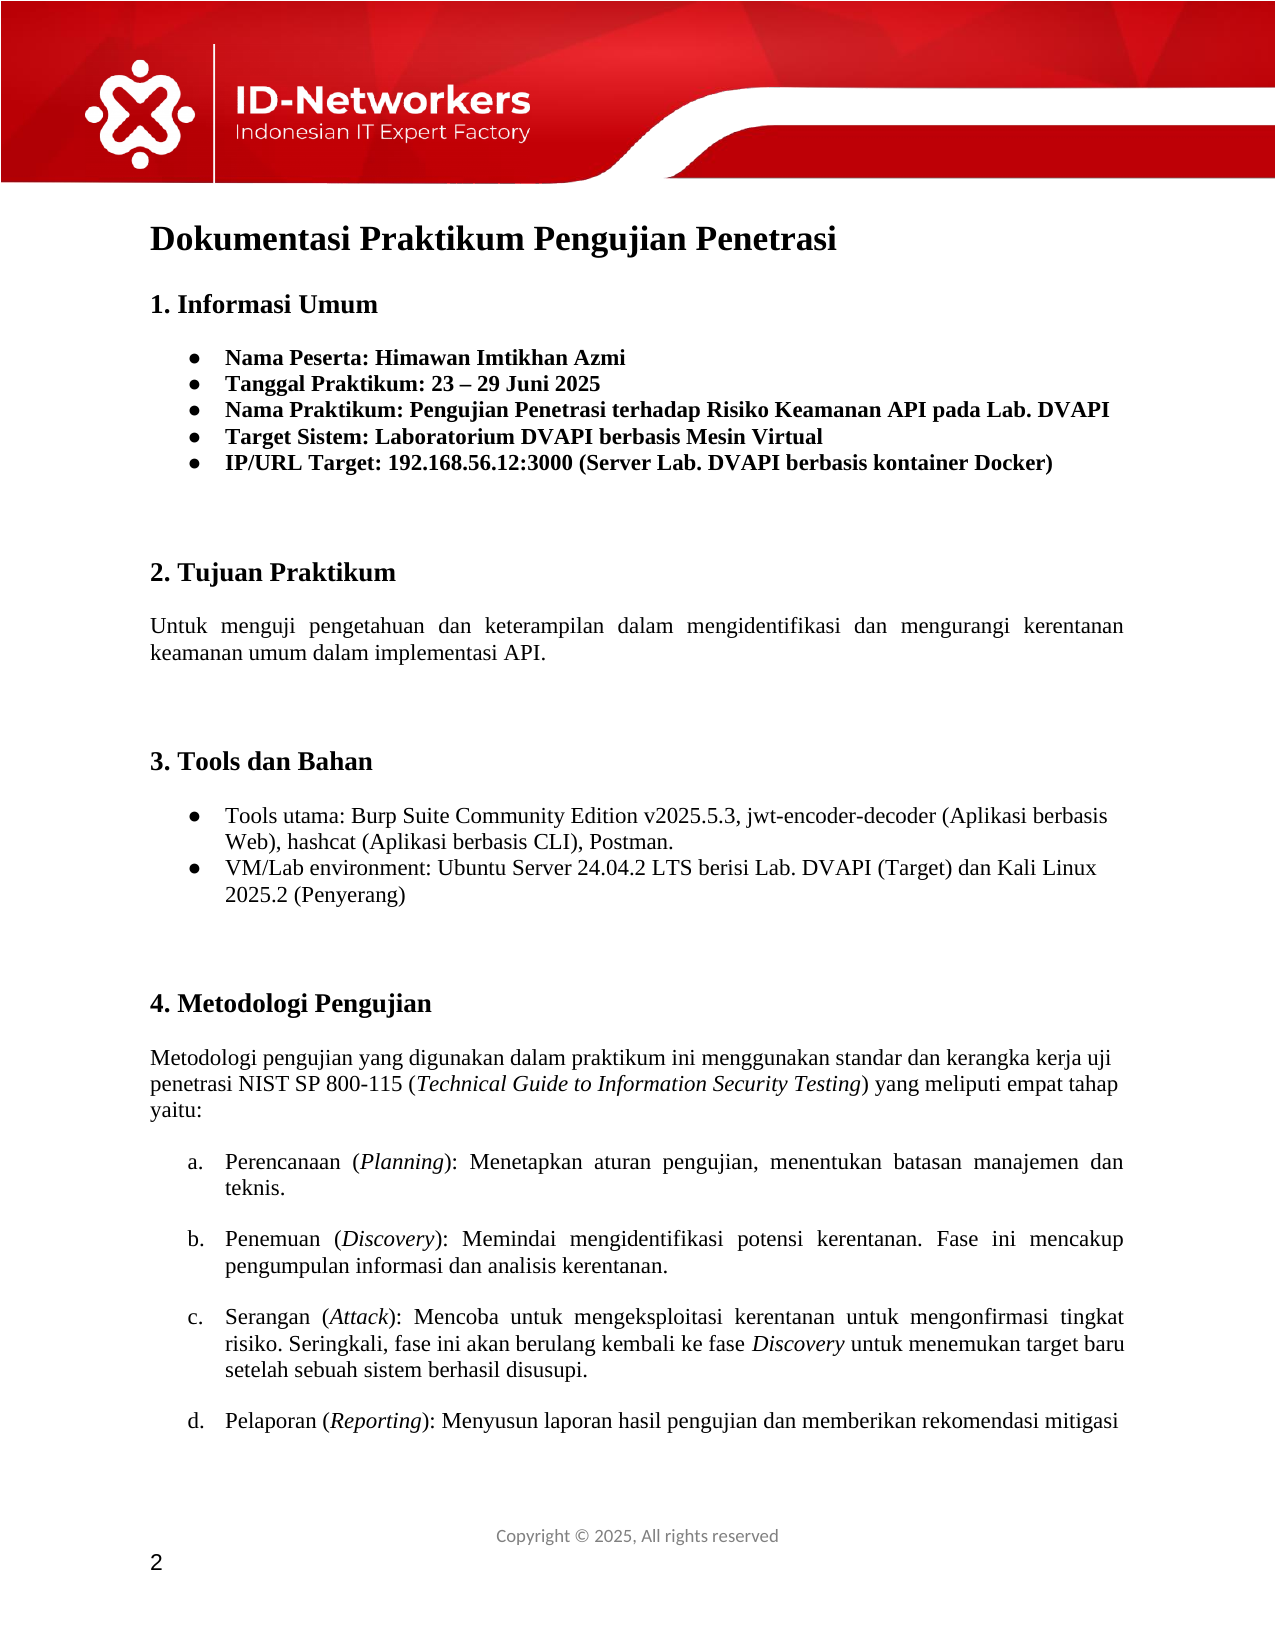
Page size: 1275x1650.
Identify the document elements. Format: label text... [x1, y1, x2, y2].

subtitle 4. Metodologi Pengujian [150, 988, 1125, 1019]
subtitle Dokumentasi Praktikum Pengujian Penetrasi [150, 218, 1125, 258]
list Tanggal Praktikum: 23 – 29 Juni 2025 [187, 370, 1125, 397]
text Untuk menguji pengetahuan dan keterampilan dalam mengidentifikasi dan mengurangi kerentanan keamanan umum dalam implementasi API. [150, 612, 1125, 665]
subtitle 1. Informasi Umum [150, 288, 1125, 319]
list Nama Praktikum: Pengujian Penetrasi terhadap Risiko Keamanan API pada Lab. DVAPI [187, 397, 1125, 423]
list Target Sistem: Laboratorium DVAPI berbasis Mesin Virtual [187, 423, 1125, 449]
list Perencanaan (Planning): Menetapkan aturan pengujian, menentukan batasan manajemen dan teknis. [187, 1148, 1125, 1201]
list Tools utama: Burp Suite Community Edition v2025.5.3, jwt-encoder-decoder (Aplikasi berbasis Web), hashcat (Aplikasi berbasis CLI), Postman. [187, 802, 1125, 854]
list IP/URL Target: 192.168.56.12:3000 (Server Lab. DVAPI berbasis kontainer Docker) [187, 449, 1125, 476]
list Nama Peserta: Himawan Imtikhan Azmi [187, 344, 1125, 370]
text Metodologi pengujian yang digunakan dalam praktikum ini menggunakan standar dan kerangka kerja uji penetrasi NIST SP 800-115 (Technical Guide to Information Security Testing) yang meliputi empat tahap yaitu: [150, 1044, 1125, 1123]
subtitle 3. Tools dan Bahan [150, 746, 1125, 777]
picture [1, 1, 1275, 184]
list Pelaporan (Reporting): Menyusun laporan hasil pengujian dan memberikan rekomendasi mitigasi [187, 1407, 1125, 1434]
list Penemuan (Discovery): Memindai mengidentifikasi potensi kerentanan. Fase ini mencakup pengumpulan informasi dan analisis kerentanan. [187, 1226, 1125, 1278]
subtitle 2. Tujuan Praktikum [150, 556, 1125, 587]
list Serangan (Attack): Mencoba untuk mengeksploitasi kerentanan untuk mengonfirmasi tingkat risiko. Seringkali, fase ini akan berulang kembali ke fase Discovery untuk menemukan target baru setelah sebuah sistem berhasil disusupi. [187, 1303, 1125, 1382]
list VM/Lab environment: Ubuntu Server 24.04.2 LTS berisi Lab. DVAPI (Target) dan Kali Linux 2025.2 (Penyerang) [187, 854, 1125, 907]
